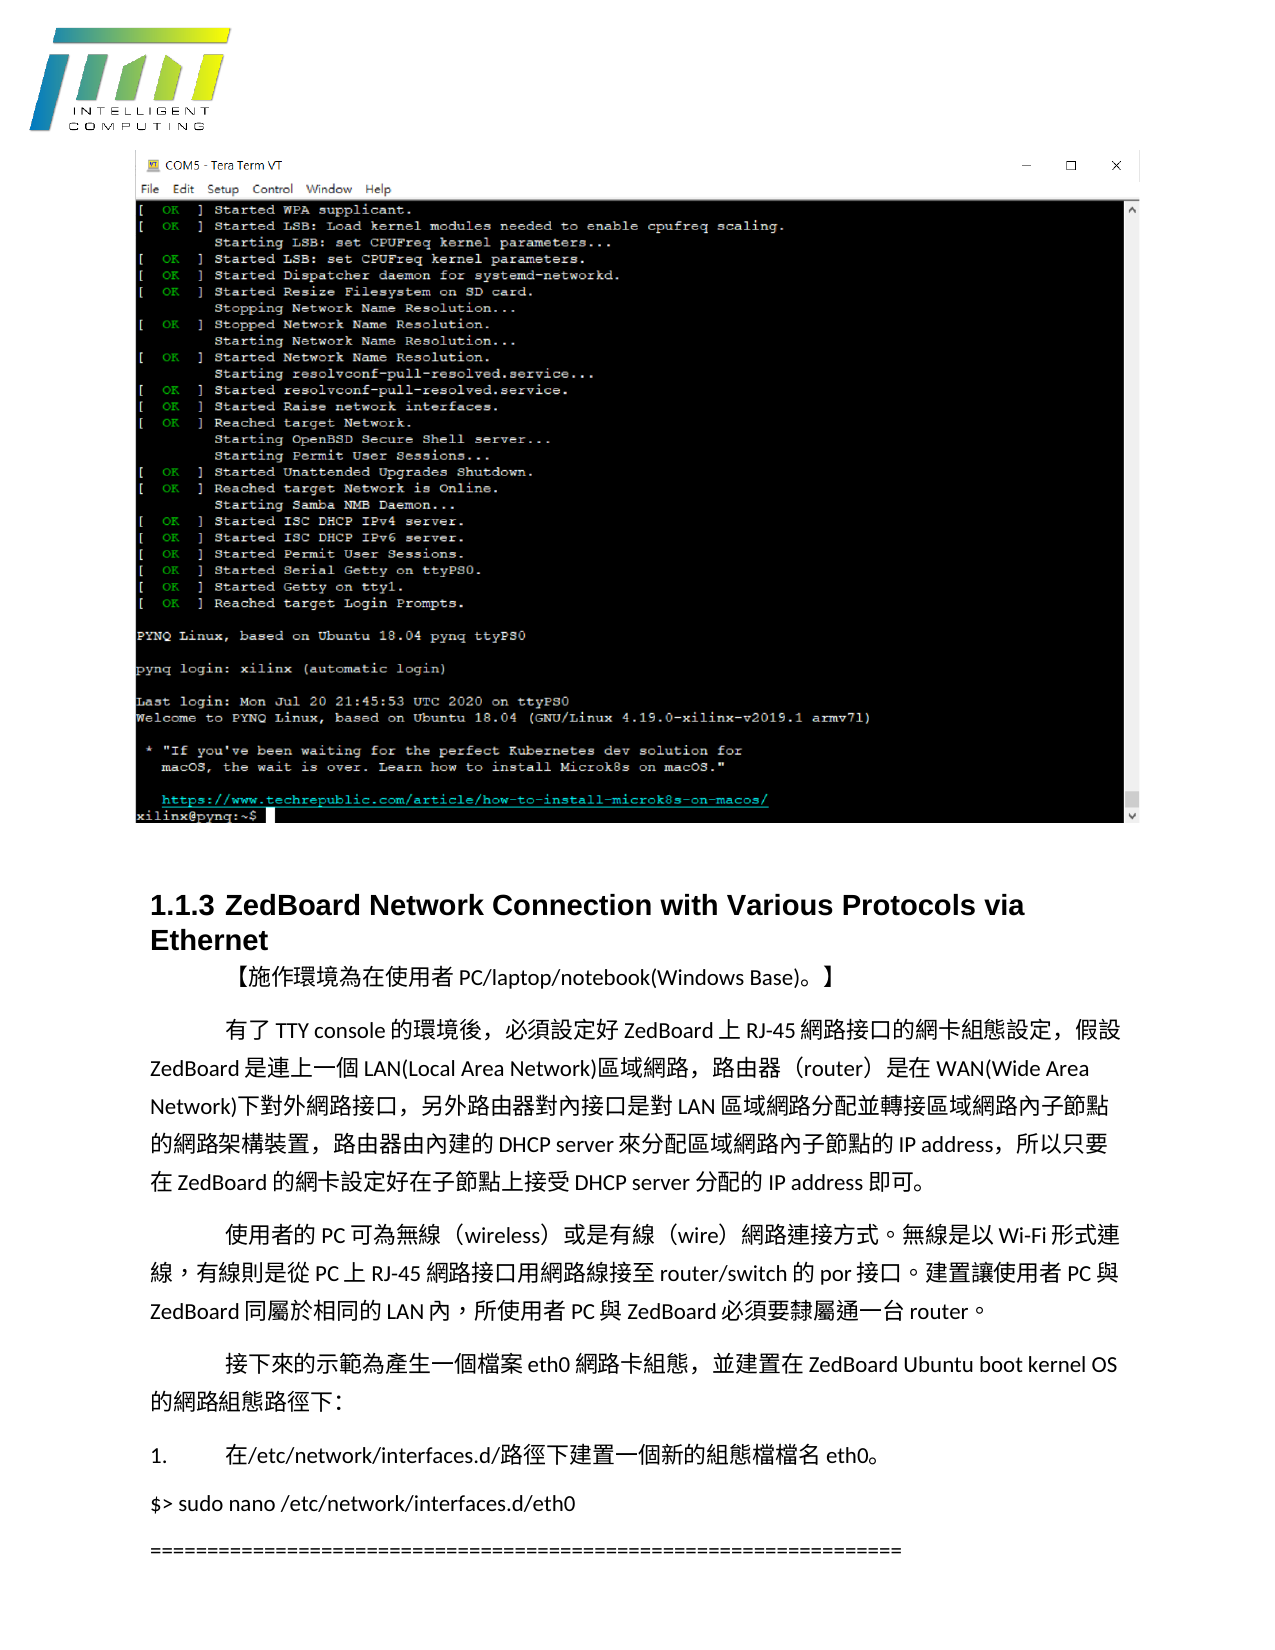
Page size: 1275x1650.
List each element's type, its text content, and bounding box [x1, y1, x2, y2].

text ================================================================== [150, 1536, 1125, 1564]
text 1. 在/etc/network/interfaces.d/路徑下建置一個新的組態檔檔名eth0。 [150, 1437, 1125, 1470]
text $> sudo nano /etc/network/interfaces.d/eth0 [150, 1489, 1125, 1517]
subtitle 1.1.3 ZedBoard Network Connection with Various Protocols via Ethernet [150, 888, 1125, 957]
text 接下來的示範為產生一個檔案eth0網路卡組態，並建置在ZedBoard Ubuntu boot kernel OS的網路組態路徑下： [150, 1346, 1125, 1417]
text 【施作環境為在使用者PC/laptop/notebook(Windows Base)。】 [150, 959, 1125, 992]
text 有了TTY console的環境後，必須設定好ZedBoard上RJ-45網路接口的網卡組態設定，假設ZedBoard是連上一個LAN(Local Area Network)區域網路，路由器（router）是在WAN(Wide Area Network)下對外網路接口，另外路由器對內接口是對LAN區域網路分配並轉接區域網路內子節點的網路架構裝置，路由器由內建的DHCP server來分配區域網路內子節點的IP address，所以只要在ZedBoard的網卡設定好在子節點上接受DHCP server分配的IP address即可。 [150, 1012, 1125, 1197]
text 使用者的PC可為無線（wireless）或是有線（wire）網路連接方式。無線是以Wi-Fi形式連線，有線則是從PC上RJ-45網路接口用網路線接至router/switch的por接口。建置讓使用者PC與ZedBoard同屬於相同的LAN內，所使用者PC與ZedBoard必須要隸屬通一台router。 [150, 1217, 1125, 1326]
